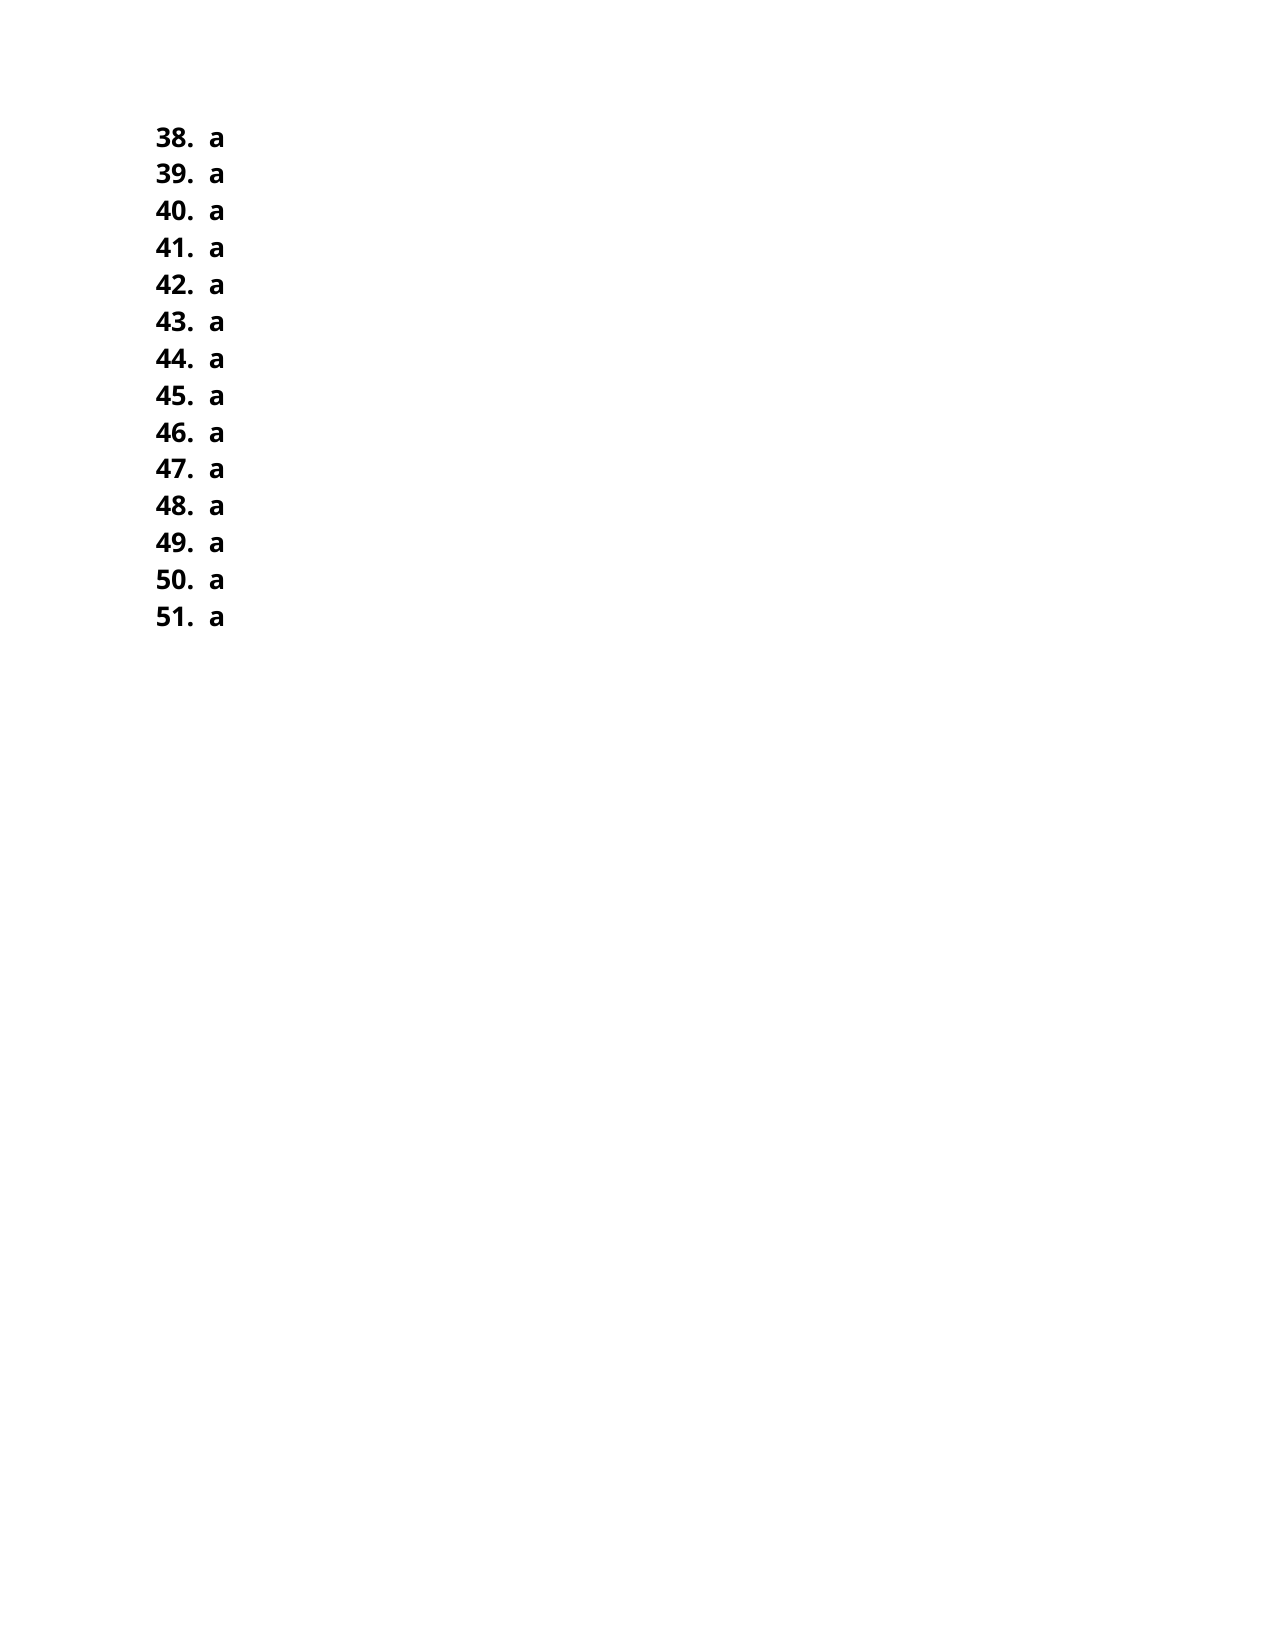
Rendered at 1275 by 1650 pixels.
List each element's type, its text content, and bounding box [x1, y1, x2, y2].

list a [156, 561, 1157, 597]
list a [156, 155, 1157, 192]
list a [156, 450, 1157, 487]
list a [156, 339, 1157, 376]
list a [156, 597, 1157, 634]
list a [156, 266, 1157, 302]
list a [156, 524, 1157, 561]
list a [156, 229, 1157, 266]
list a [156, 413, 1157, 450]
list a [156, 302, 1157, 339]
list a [156, 118, 1157, 155]
list a [156, 487, 1157, 524]
list a [156, 376, 1157, 413]
list a [156, 192, 1157, 229]
